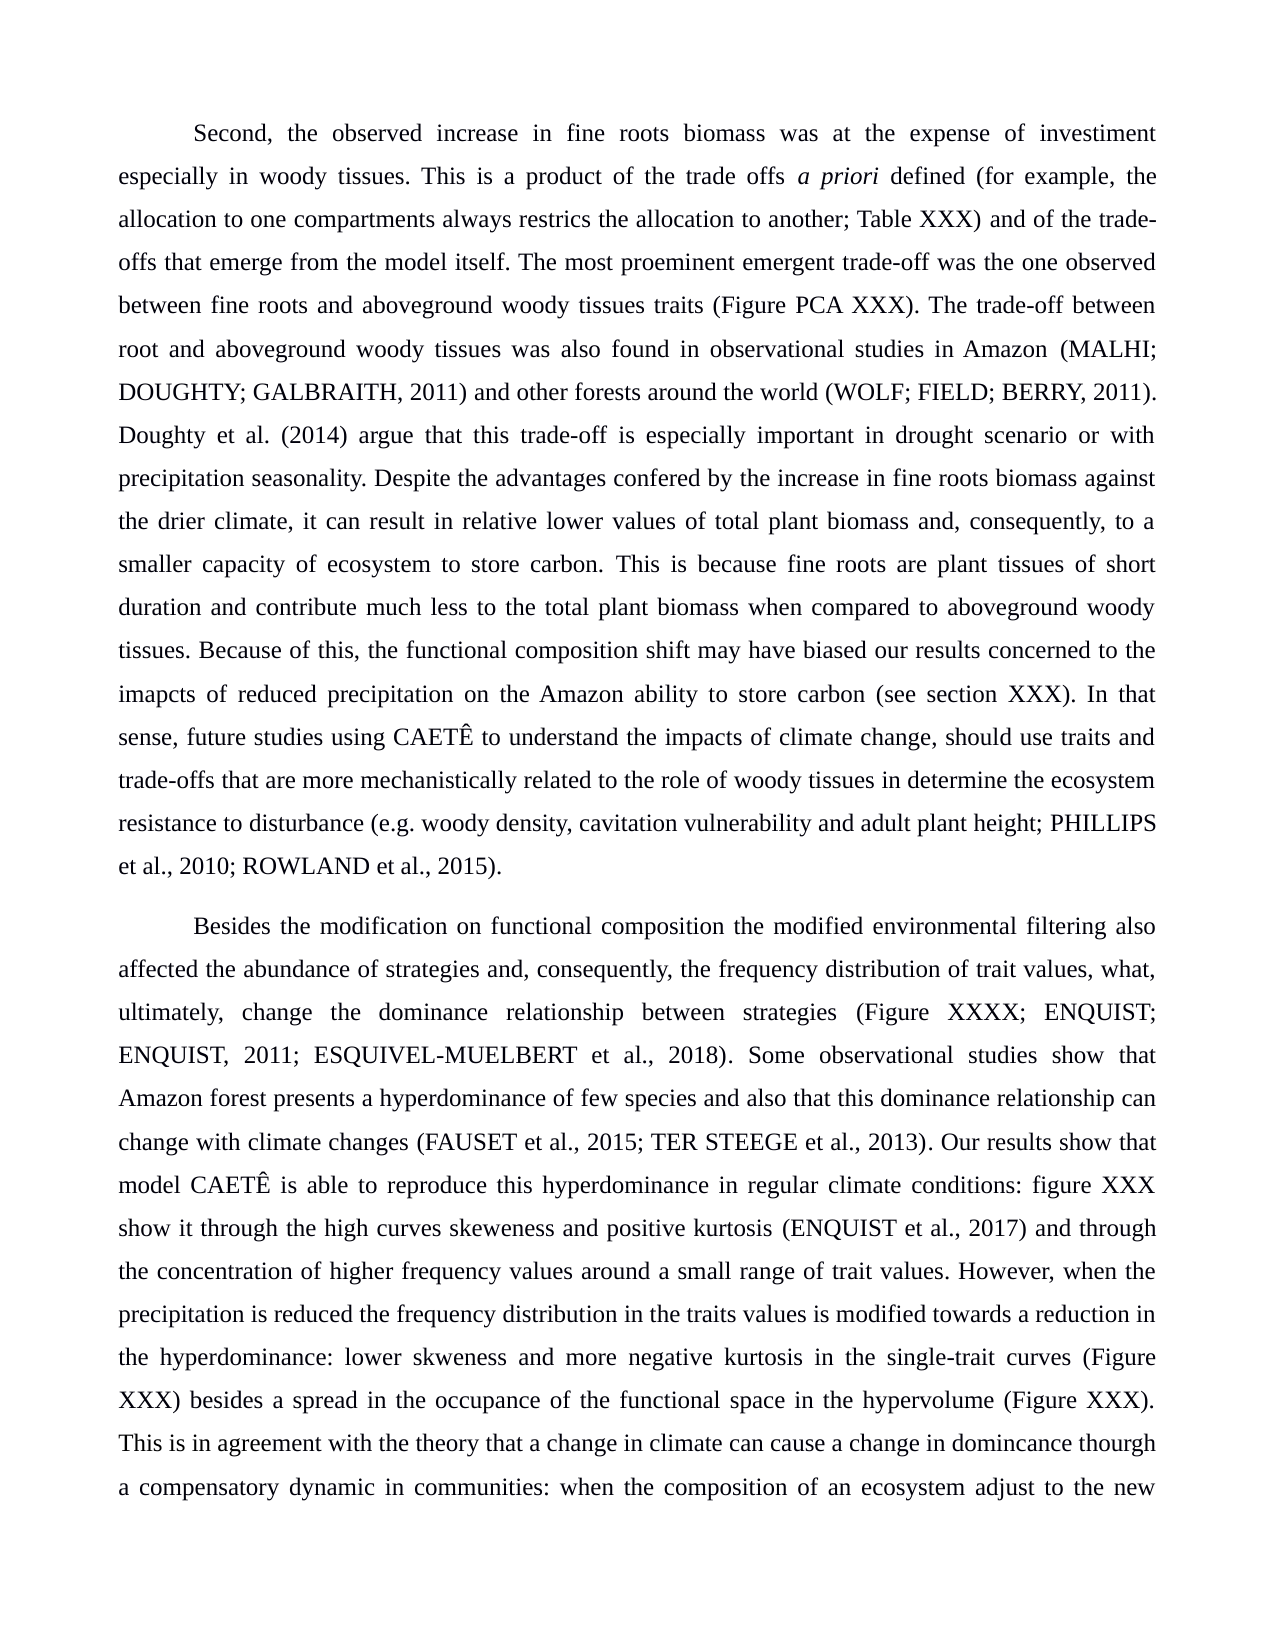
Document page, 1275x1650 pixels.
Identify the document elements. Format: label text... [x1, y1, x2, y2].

text Second, the observed increase in fine roots biomass was at the expense of investiment especially in woody tissues. This is a product of the trade offs a priori defined (for example, the allocation to one compartments always restrics the allocation to another; Table XXX) and of the trade-offs that emerge from the model itself. The most proeminent emergent trade-off was the one observed between fine roots and aboveground woody tissues traits (Figure PCA XXX). The trade-off between root and aboveground woody tissues was also found in observational studies in Amazon (MALHI; DOUGHTY; GALBRAITH, 2011)⁠ and other forests around the world (WOLF; FIELD; BERRY, 2011)⁠. Doughty et al. (2014) argue that this trade-off is especially important in drought scenario or with precipitation seasonality. Despite the advantages confered by the increase in fine roots biomass against the drier climate, it can result in relative lower values of total plant biomass and, consequently, to a smaller capacity of ecosystem to store carbon. This is because fine roots are plant tissues of short duration and contribute much less to the total plant biomass when compared to aboveground woody tissues. Because of this, the functional composition shift may have biased our results concerned to the imapcts of reduced precipitation on the Amazon ability to store carbon (see section XXX). In that sense, future studies using CAETÊ to understand the impacts of climate change, should use traits and trade-offs that are more mechanistically related to the role of woody tissues in determine the ecosystem resistance to disturbance (e.g. woody density, cavitation vulnerability and adult plant height; PHILLIPS et al., 2010; ROWLAND et al., 2015⁠). [118, 118, 1157, 880]
text Besides the modification on functional composition the modified environmental filtering also affected the abundance of strategies and, consequently, the frequency distribution of trait values, what, ultimately, change the dominance relationship between strategies (Figure XXXX; ENQUIST; ENQUIST, 2011; ESQUIVEL-MUELBERT et al., 2018)⁠. Some observational studies show that Amazon forest presents a hyperdominance of few species and also that this dominance relationship can change with climate changes (FAUSET et al., 2015; TER STEEGE et al., 2013)⁠. Our results show that model CAETÊ is able to reproduce this hyperdominance in regular climate conditions: figure XXX show it through the high curves skeweness and positive kurtosis (ENQUIST et al., 2017)⁠ and through the concentration of higher frequency values around a small range of trait values. However, when the precipitation is reduced the frequency distribution in the traits values is modified towards a reduction in the hyperdominance: lower skweness and more negative kurtosis in the single-trait curves (Figure XXX) besides a spread in the occupance of the functional space in the hypervolume (Figure XXX). This is in agreement with the theory that a change in climate can cause a change in domincance thourgh a compensatory dynamic in communities: when the composition of an ecosystem adjust to the new [83, 911, 1157, 1500]
